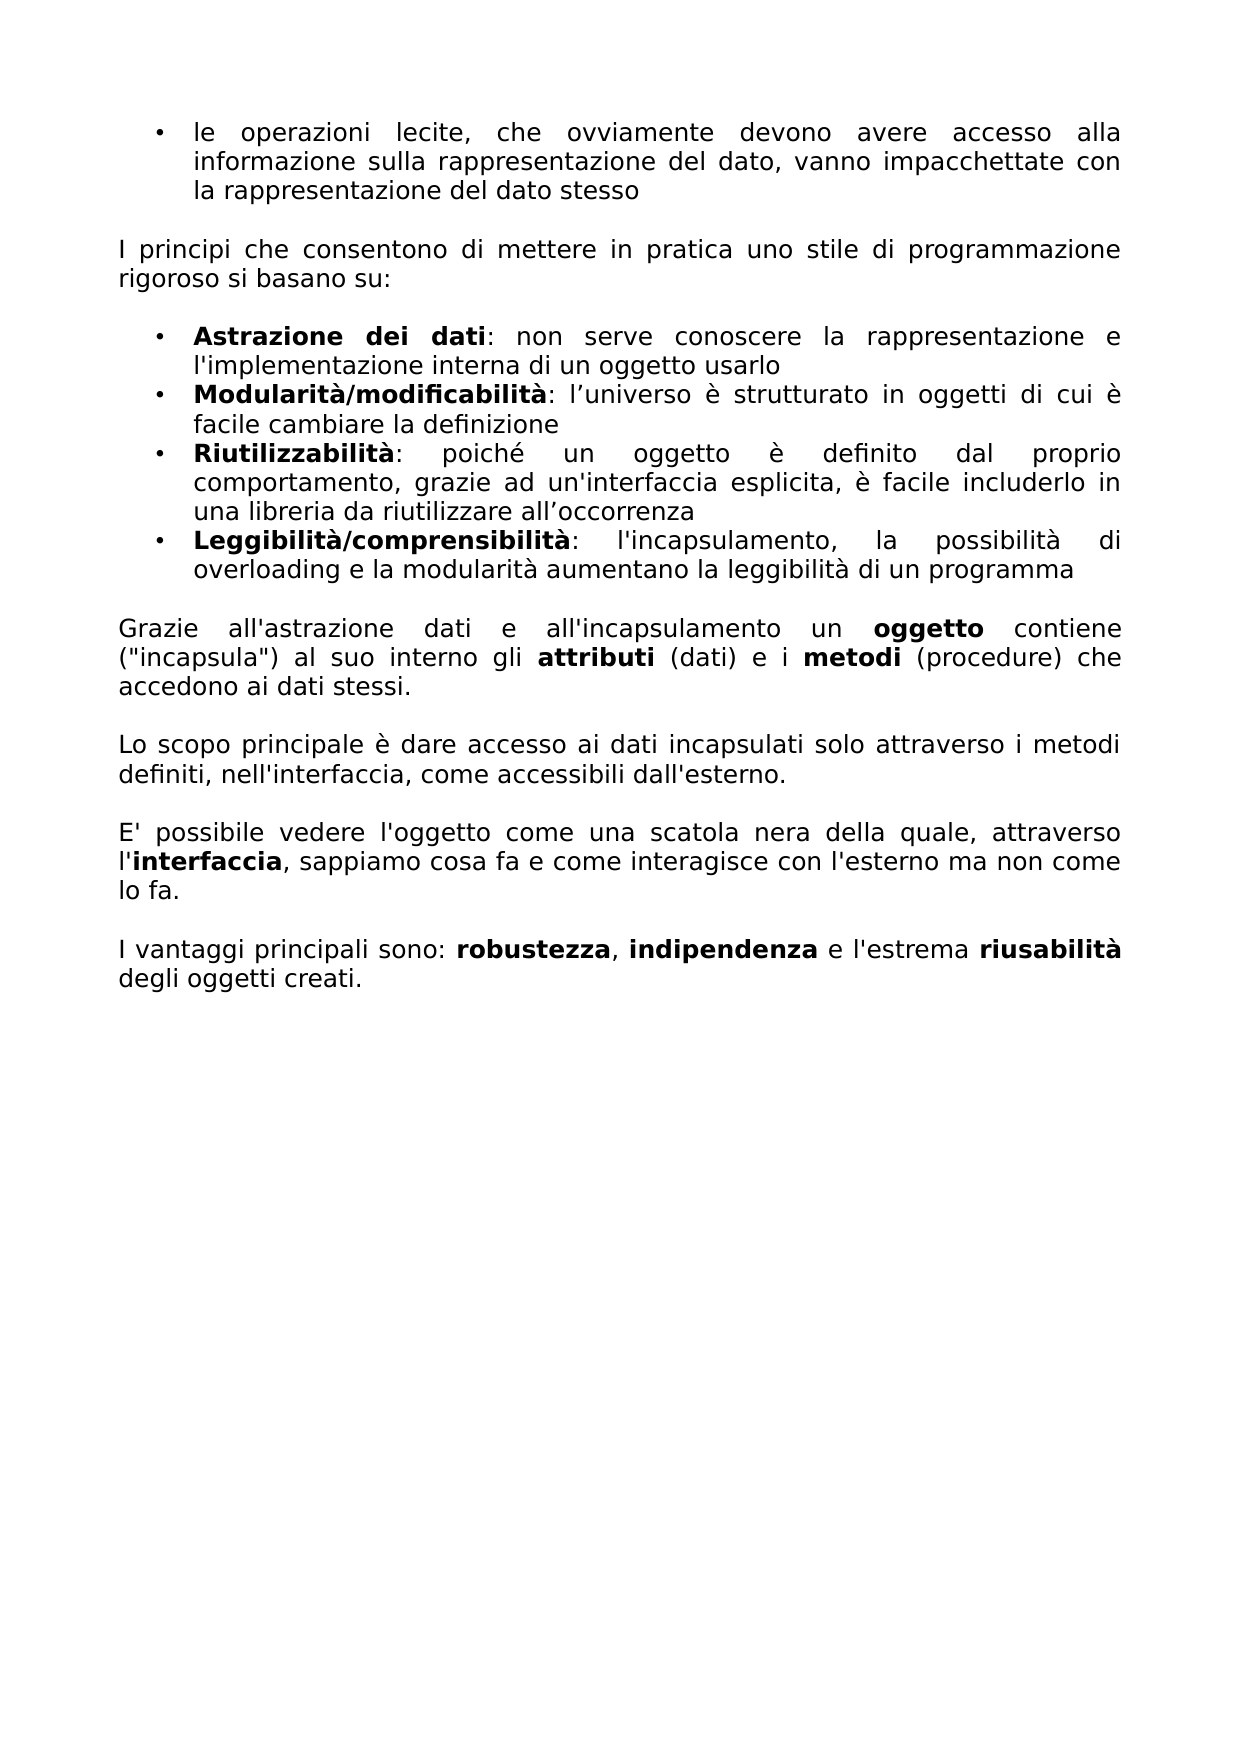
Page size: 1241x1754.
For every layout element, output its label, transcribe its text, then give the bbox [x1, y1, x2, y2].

text E' possibile vedere l'oggetto come una scatola nera della quale, attraverso l'interfaccia, sappiamo cosa fa e come interagisce con l'esterno ma non come lo fa. [118, 818, 1122, 906]
list Leggibilità/comprensibilità: l'incapsulamento, la possibilità di overloading e la modularità aumentano la leggibilità di un programma [156, 526, 1122, 585]
text I vantaggi principali sono: robustezza, indipendenza e l'estrema riusabilità degli oggetti creati. [118, 935, 1122, 993]
list Astrazione dei dati: non serve conoscere la rappresentazione e l'implementazione interna di un oggetto usarlo [156, 322, 1122, 381]
list Riutilizzabilità: poiché un oggetto è definito dal proprio comportamento, grazie ad un'interfaccia esplicita, è facile includerlo in una libreria da riutilizzare all’occorrenza [156, 439, 1122, 526]
text Lo scopo principale è dare accesso ai dati incapsulati solo attraverso i metodi definiti, nell'interfaccia, come accessibili dall'esterno. [118, 731, 1122, 789]
text I principi che consentono di mettere in pratica uno stile di programmazione rigoroso si basano su: [118, 235, 1122, 293]
list Modularità/modificabilità: l’universo è strutturato in oggetti di cui è facile cambiare la definizione [156, 381, 1122, 439]
text Grazie all'astrazione dati e all'incapsulamento un oggetto contiene ("incapsula") al suo interno gli attributi (dati) e i metodi (procedure) che accedono ai dati stessi. [118, 614, 1122, 701]
list le operazioni lecite, che ovviamente devono avere accesso alla informazione sulla rappresentazione del dato, vanno impacchettate con la rappresentazione del dato stesso [156, 118, 1122, 206]
